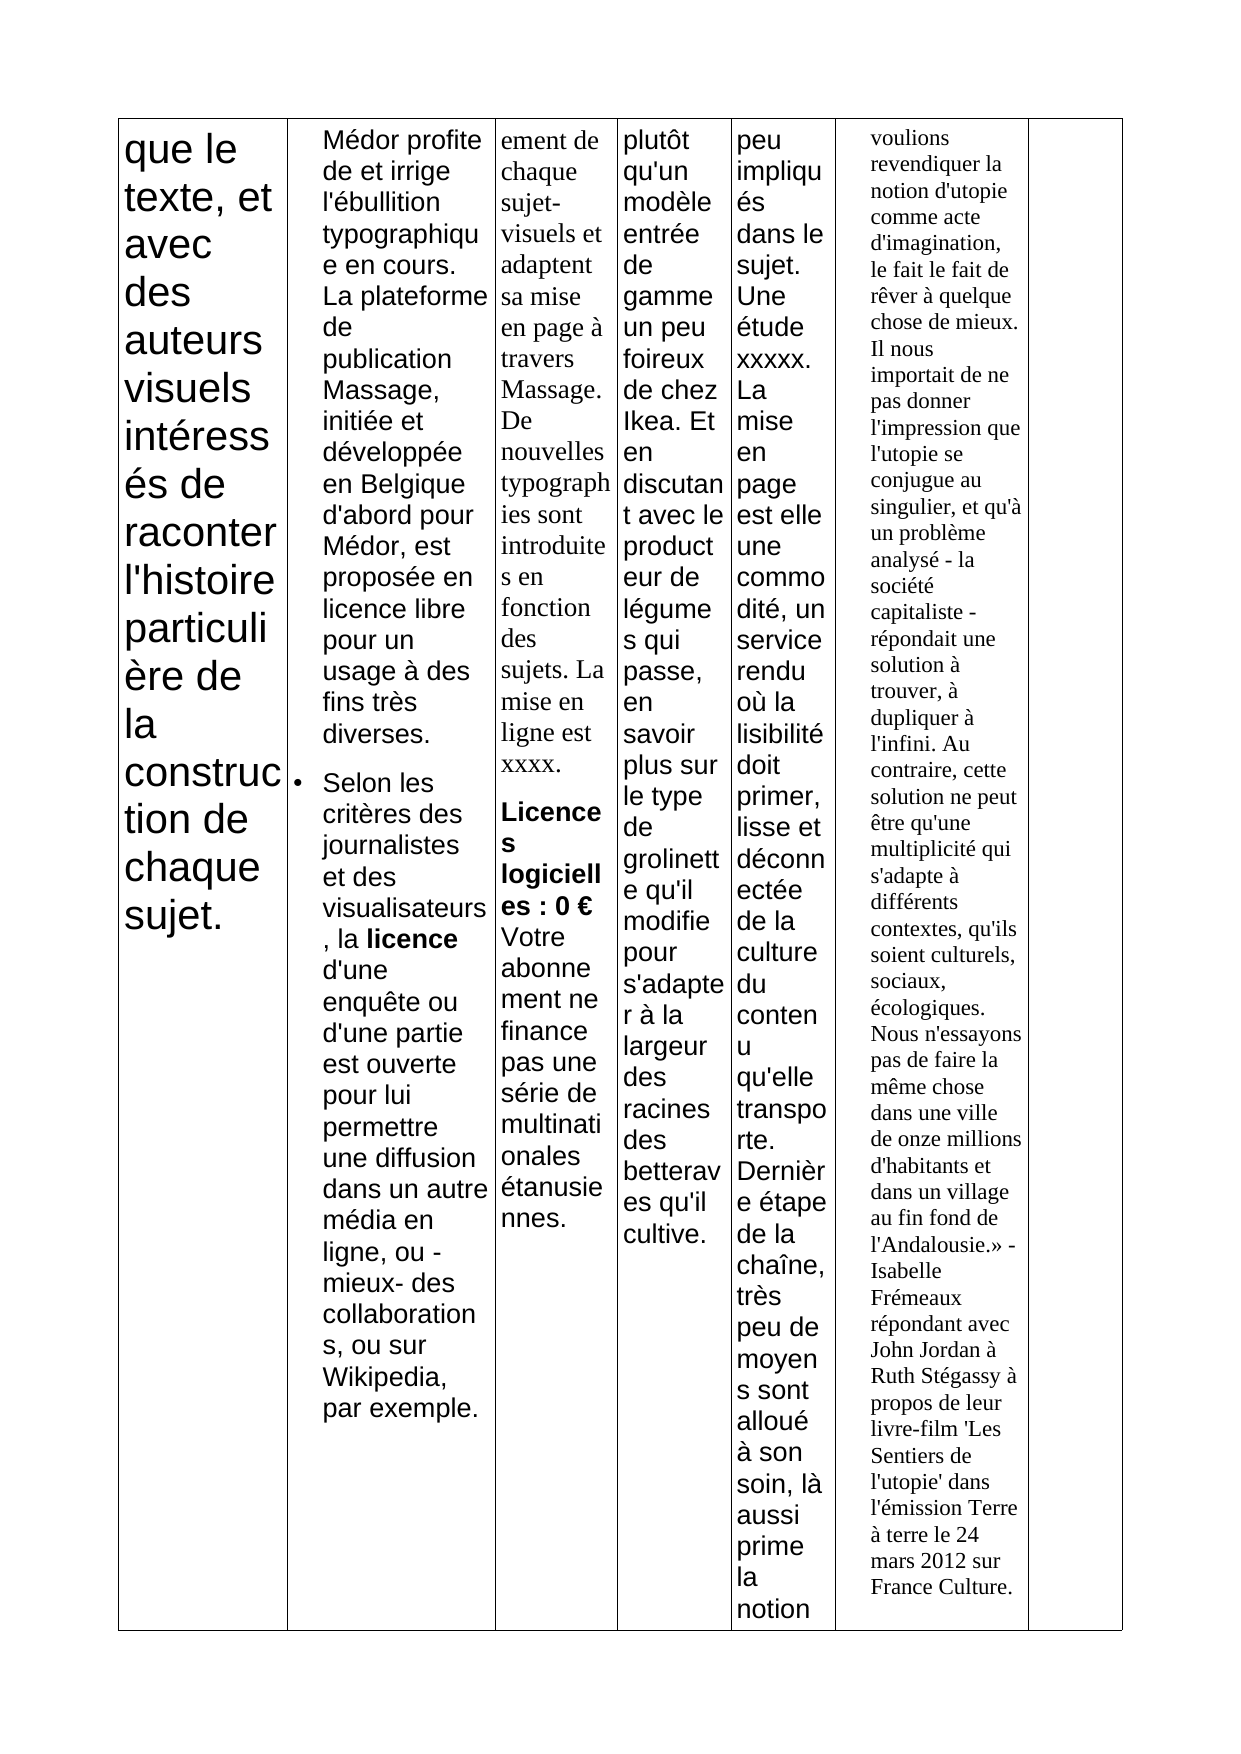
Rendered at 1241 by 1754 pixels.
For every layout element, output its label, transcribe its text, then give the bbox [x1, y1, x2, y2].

table_header 6. "Et pour approfondir ?" Le message, c'est le médium (en anglais, The medium is the message) est une phrase emblématique de la pensée de Marshall McLuhan, philosophe des medias canadien. Elle signifie que la nature d'un media (du canal de transmission d'un message) compte plus que le sens ou le contenu du message. La phrase provient du livre 'Pour comprendre les médias', publié en 1964. Le travail visuel d’Otto Neurath et de ses associés, un langage simple, universel et non verbal aujourd’hui connu sous le nom d’Isotype a été rendu possible grâce au travail de « transformation », ou comment donner à l’information une forme visuelle. Nous voulons nous inspirer de cette dimension plus profonde de leur travail, qui dans les médias actuels est le plus souvent délaissée au profit du texte et/ou d'une infographie le plus souvent redondante. http://www.editions-b42.com/books/transformateur/ «Nous concevons l'utopie dans son sens originel qui est toujours une critique de la société et une proposition. Nous nous inscrivons en faux avec l'idée que l'utopie est la perfection, car les conséquences de cette conception peuvent être très dangereuses. Cela a donné lieu à des atrocités que nous connaissons, le fascisme, le nazisme, le stalinisme, et à notre avis le capitalisme. ce sont des utopies dont la perfection finale, forcément figée, pure, légitime toute les atrocités. Nous voulions revendiquer la notion d'utopie comme acte d'imagination, le fait le fait de rêver à quelque chose de mieux. Il nous importait de ne pas donner l'impression que l'utopie se conjugue au singulier, et qu'à un problème analysé - la société capitaliste - répondait une solution à trouver, à dupliquer à l'infini. Au contraire, cette solution ne peut être qu'une multiplicité qui s'adapte à différents contextes, qu'ils soient culturels, sociaux, écologiques. Nous n'essayons pas de faire la même chose dans une ville de onze millions d'habitants et dans un village au fin fond de l'Andalousie.» - Isabelle Frémeaux répondant avec John Jordan à Ruth Stégassy à propos de leur livre-film 'Les Sentiers de l'utopie' dans l'émission Terre à terre le 24 mars 2012 sur France Culture. Le logiciel libre. Xxxxx xxxx xxxxx. [836, 119, 1028, 1630]
table_header peu impliqués dans le sujet. Une étude xxxxx. La mise en page est elle une commodité, un service rendu où la lisibilité doit primer, lisse et déconnectée de la culture du contenu qu'elle transporte. Dernière étape de la chaîne, très peu de moyens sont alloué à son soin, là aussi prime la notion [732, 119, 835, 1630]
table_header [1029, 119, 1122, 1630]
table_header que le texte, et avec des auteurs visuels intéressés de raconter l'histoire particulière de la construction de chaque sujet. [119, 119, 287, 1630]
table_header ement de chaque sujet-visuels et adaptent sa mise en page à travers Massage. De nouvelles typographies sont introduites en fonction des sujets. La mise en ligne est xxxx. Licences logicielles : 0 € Votre abonnement ne finance pas une série de multinationales étanusiennes. [496, 119, 617, 1630]
table_header plutôt qu'un modèle entrée de gamme un peu foireux de chez Ikea. Et en discutant avec le producteur de légumes qui passe, en savoir plus sur le type de grolinette qu'il modifie pour s'adapter à la largeur des racines des betteraves qu'il cultive. [618, 119, 731, 1630]
table_header Médor profite de et irrige l'ébullition typographique en cours. La plateforme de publication Massage, initiée et développée en Belgique d'abord pour Médor, est proposée en licence libre pour un usage à des fins très diverses. Selon les critères des journalistes et des visualisateurs, la licence d'une enquête ou d'une partie est ouverte pour lui permettre une diffusion dans un autre média en ligne, ou -mieux- des collaborations, ou sur Wikipedia, par exemple. [288, 119, 495, 1630]
